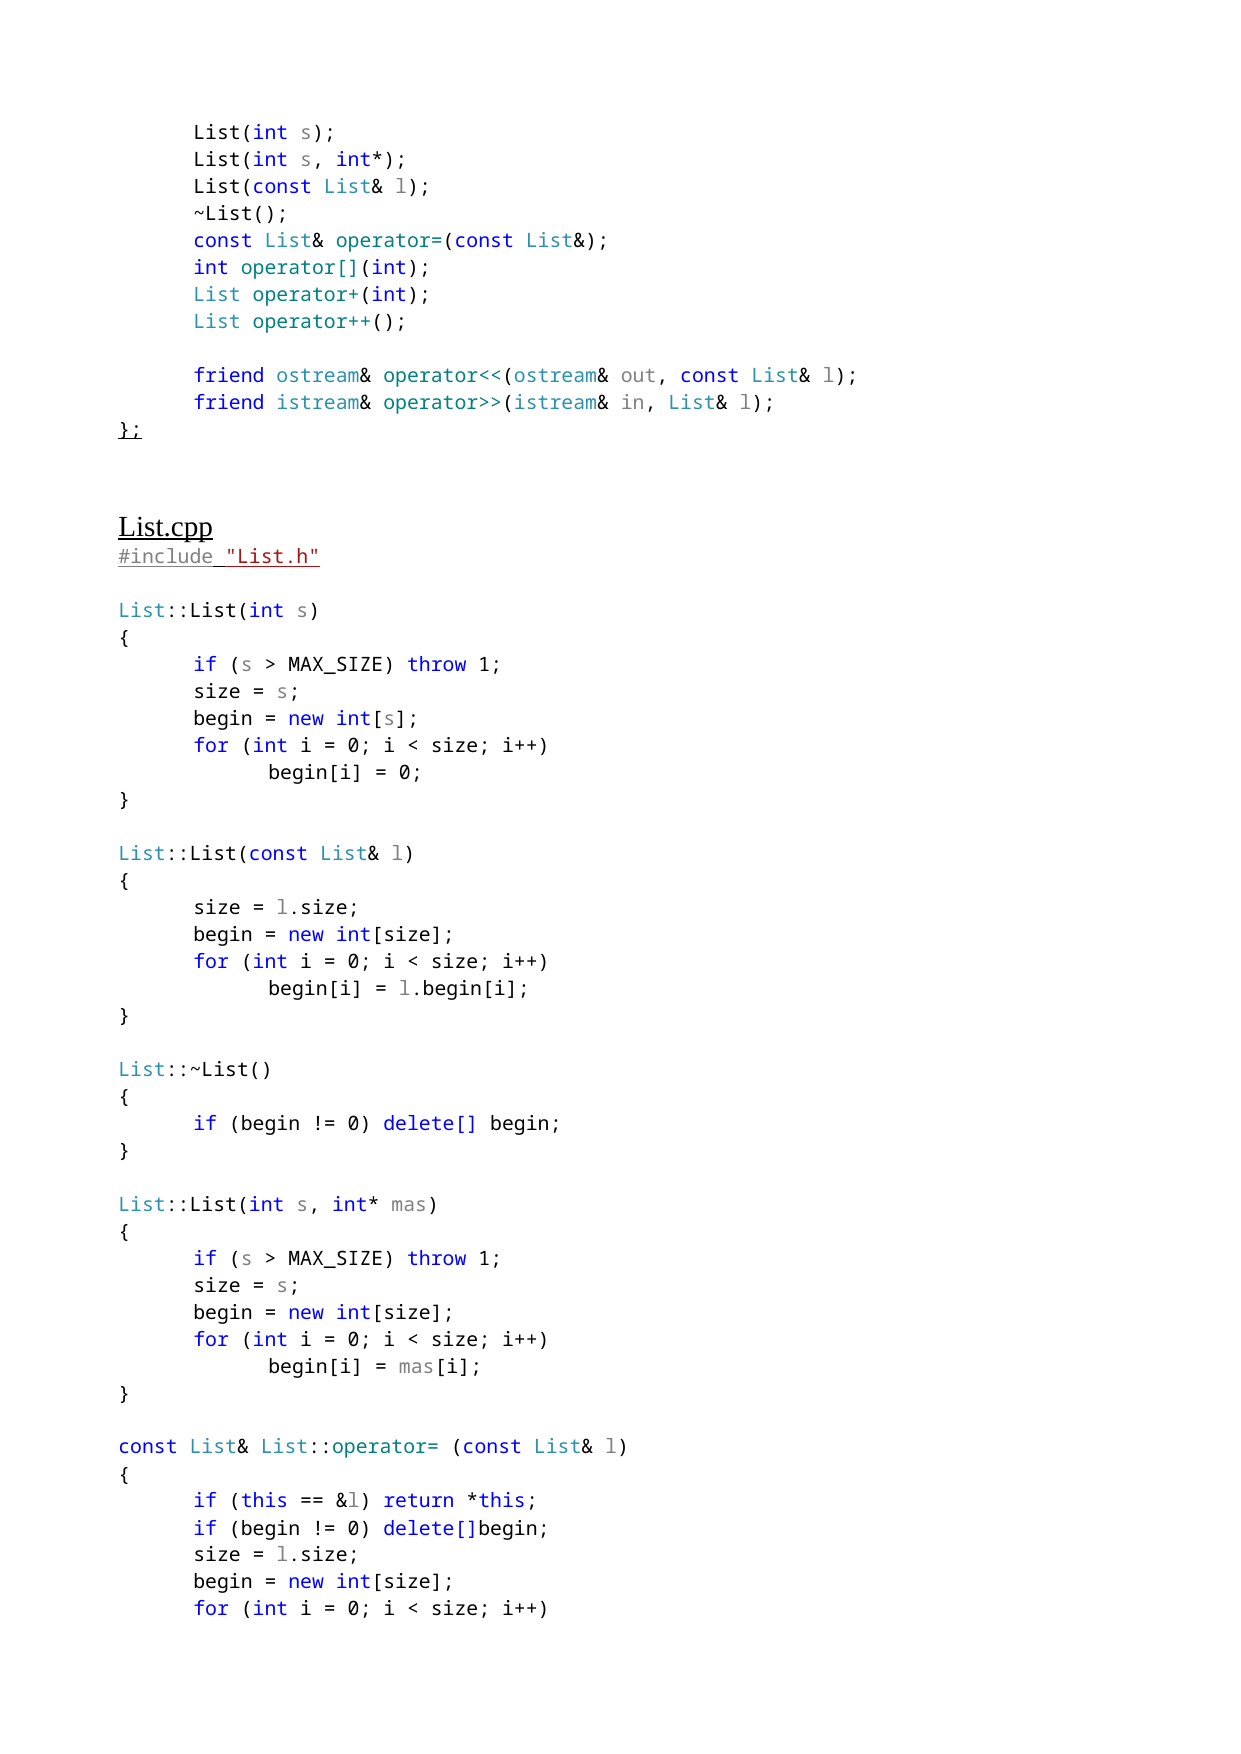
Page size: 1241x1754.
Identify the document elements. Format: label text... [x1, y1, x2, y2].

text } [118, 1001, 1122, 1028]
text } [118, 1136, 1122, 1163]
text begin = new int[s]; [118, 704, 1122, 731]
text friend istream& operator>>(istream& in, List& l); [118, 388, 1122, 415]
text ~List(); [118, 199, 1122, 226]
text if (s > MAX_SIZE) throw 1; [118, 650, 1122, 677]
text for (int i = 0; i < size; i++) [118, 947, 1122, 974]
text List(int s); [118, 118, 1122, 145]
text } [118, 1379, 1122, 1406]
text List::List(const List& l) [118, 839, 1122, 866]
text if (begin != 0) delete[]begin; [118, 1514, 1122, 1541]
text size = l.size; [118, 1541, 1122, 1568]
text const List& List::operator= (const List& l) [118, 1433, 1122, 1460]
text for (int i = 0; i < size; i++) [118, 1595, 1122, 1622]
text const List& operator=(const List&); [118, 226, 1122, 253]
text { [118, 1217, 1122, 1244]
text List::~List() [118, 1055, 1122, 1082]
text begin[i] = 0; [118, 758, 1122, 785]
text friend ostream& operator<<(ostream& out, const List& l); [118, 361, 1122, 388]
text List::List(int s) [118, 596, 1122, 623]
text begin = new int[size]; [118, 1568, 1122, 1595]
text List(const List& l); [118, 172, 1122, 199]
text { [118, 866, 1122, 893]
text List(int s, int*); [118, 145, 1122, 172]
text }; [118, 415, 1122, 442]
text } [118, 785, 1122, 812]
text size = s; [118, 1271, 1122, 1298]
text { [118, 623, 1122, 650]
text begin[i] = l.begin[i]; [118, 974, 1122, 1001]
text if (begin != 0) delete[] begin; [118, 1109, 1122, 1136]
text for (int i = 0; i < size; i++) [118, 731, 1122, 758]
text if (this == &l) return *this; [118, 1487, 1122, 1514]
text int operator[](int); [118, 253, 1122, 280]
text { [118, 1460, 1122, 1487]
text if (s > MAX_SIZE) throw 1; [118, 1244, 1122, 1271]
text List operator++(); [118, 307, 1122, 334]
text begin = new int[size]; [118, 1298, 1122, 1325]
text #include "List.h" [118, 542, 1122, 569]
text for (int i = 0; i < size; i++) [118, 1325, 1122, 1352]
text begin[i] = mas[i]; [118, 1352, 1122, 1379]
text List::List(int s, int* mas) [118, 1190, 1122, 1217]
text size = l.size; [118, 893, 1122, 920]
text List.cpp [118, 509, 1122, 542]
text List operator+(int); [118, 280, 1122, 307]
text { [118, 1082, 1122, 1109]
text size = s; [118, 677, 1122, 704]
text begin = new int[size]; [118, 920, 1122, 947]
